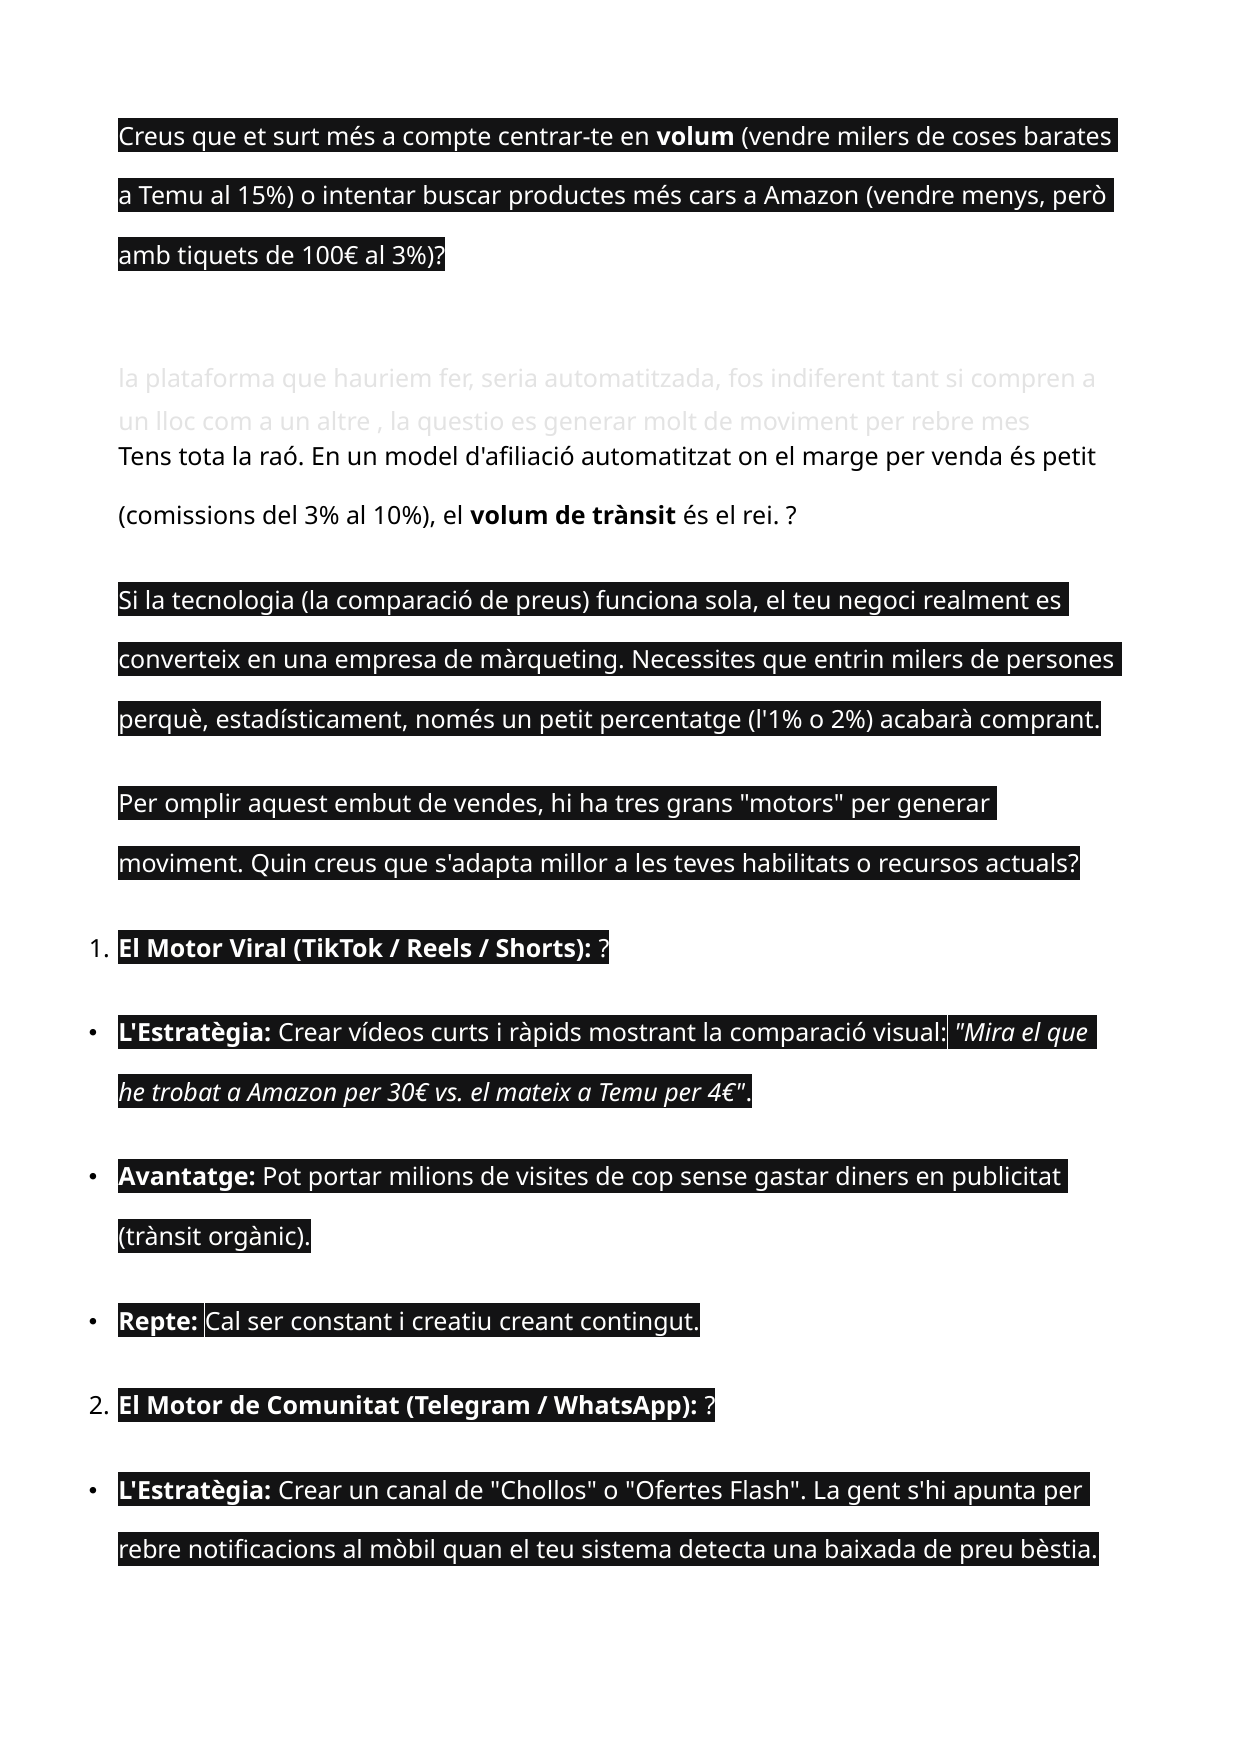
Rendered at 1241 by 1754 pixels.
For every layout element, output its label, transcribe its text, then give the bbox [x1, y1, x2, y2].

text Creus que et surt més a compte centrar-te en volum (vendre milers de coses barates a Temu al 15%) o intentar buscar productes més cars a Amazon (vendre menys, però amb tiquets de 100€ al 3%)? [118, 118, 1122, 271]
text Tens tota la raó. En un model d'afiliació automatitzat on el marge per venda és petit (comissions del 3% al 10%), el volum de trànsit és el rei. ? [118, 438, 1122, 532]
list L'Estratègia: Crear un canal de "Chollos" o "Ofertes Flash". La gent s'hi apunta per rebre notificacions al mòbil quan el teu sistema detecta una baixada de preu bèstia. [118, 1472, 1122, 1566]
text Si la tecnologia (la comparació de preus) funciona sola, el teu negoci realment es converteix en una empresa de màrqueting. Necessites que entrin milers de persones perquè, estadísticament, només un petit percentatge (l'1% o 2%) acabarà comprant. [118, 582, 1122, 736]
list L'Estratègia: Crear vídeos curts i ràpids mostrant la comparació visual: "Mira el que he trobat a Amazon per 30€ vs. el mateix a Temu per 4€". [118, 1015, 1122, 1108]
text la plataforma que hauriem fer, seria automatitzada, fos indiferent tant si compren a un lloc com a un altre , la questio es generar molt de moviment per rebre mes [118, 351, 1122, 438]
list El Motor Viral (TikTok / Reels / Shorts): ? [118, 930, 1122, 964]
text Per omplir aquest embut de vendes, hi ha tres grans "motors" per generar moviment. Quin creus que s'adapta millor a les teves habilitats o recursos actuals? [118, 786, 1122, 880]
list El Motor de Comunitat (Telegram / WhatsApp): ? [118, 1388, 1122, 1422]
list Avantatge: Pot portar milions de visites de cop sense gastar diners en publicitat (trànsit orgànic). [118, 1159, 1122, 1253]
list Repte: Cal ser constant i creatiu creant contingut. [118, 1303, 1122, 1337]
